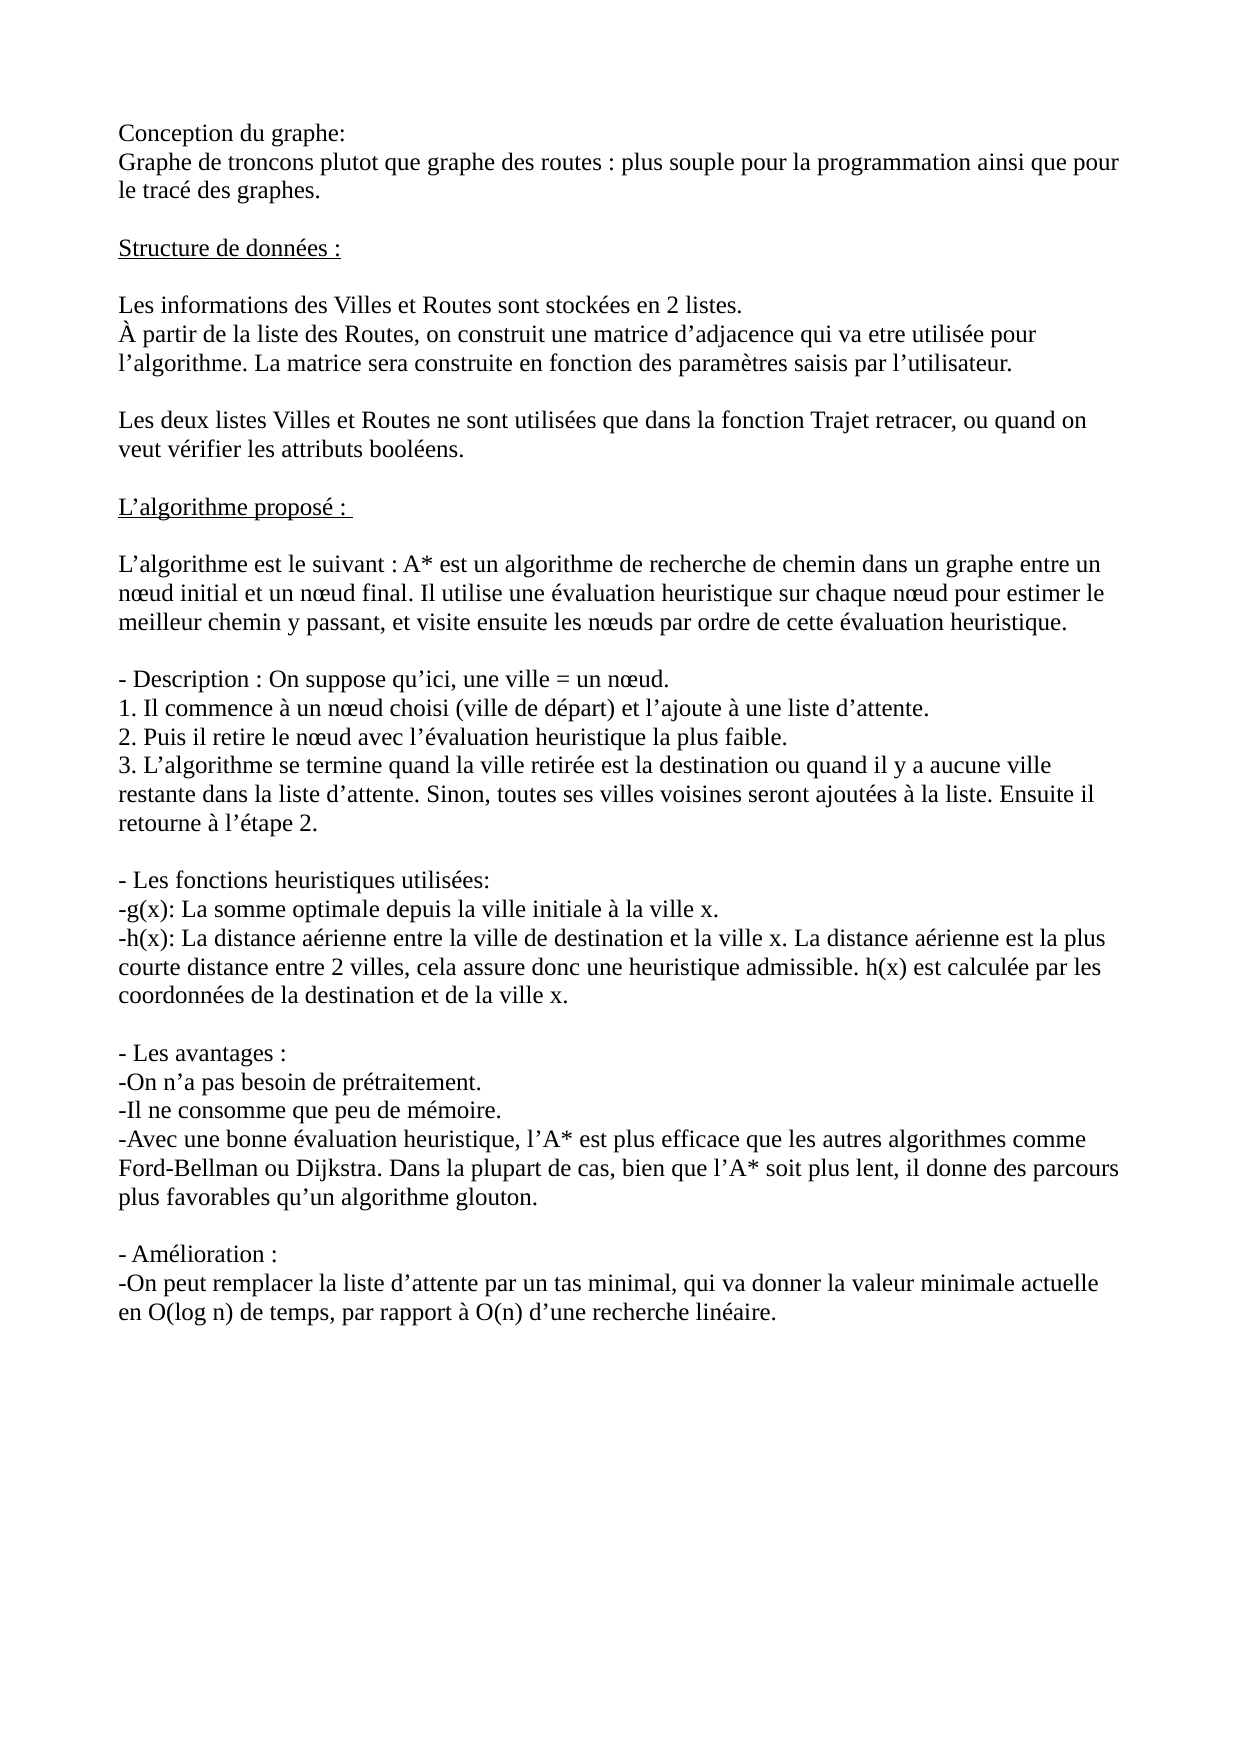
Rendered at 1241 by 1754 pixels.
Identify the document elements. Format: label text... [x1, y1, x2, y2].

text -Avec une bonne évaluation heuristique, l’A* est plus efficace que les autres algorithmes comme Ford-Bellman ou Dijkstra. Dans la plupart de cas, bien que l’A* soit plus lent, il donne des parcours plus favorables qu’un algorithme glouton. [118, 1124, 1122, 1211]
text - Amélioration : [118, 1239, 1122, 1268]
text Les deux listes Villes et Routes ne sont utilisées que dans la fonction Trajet retracer, ou quand on veut vérifier les attributs booléens. [118, 406, 1122, 463]
text L’algorithme proposé : [118, 492, 1122, 521]
text -On peut remplacer la liste d’attente par un tas minimal, qui va donner la valeur minimale actuelle en O(log n) de temps, par rapport à O(n) d’une recherche linéaire. [118, 1268, 1122, 1326]
text -Il ne consomme que peu de mémoire. [118, 1096, 1122, 1124]
text -On n’a pas besoin de prétraitement. [118, 1067, 1122, 1096]
text - Description : On suppose qu’ici, une ville = un nœud. [118, 664, 1122, 693]
text Structure de données : [118, 233, 1122, 262]
text 1. Il commence à un nœud choisi (ville de départ) et l’ajoute à une liste d’attente. [118, 693, 1122, 722]
text -h(x): La distance aérienne entre la ville de destination et la ville x. La distance aérienne est la plus courte distance entre 2 villes, cela assure donc une heuristique admissible. h(x) est calculée par les coordonnées de la destination et de la ville x. [118, 923, 1122, 1009]
text Conception du graphe: Graphe de troncons plutot que graphe des routes : plus souple pour la programmation ainsi que pour le tracé des graphes. [118, 118, 1122, 204]
text Les informations des Villes et Routes sont stockées en 2 listes. [118, 291, 1122, 319]
text - Les fonctions heuristiques utilisées: [118, 866, 1122, 894]
text 2. Puis il retire le nœud avec l’évaluation heuristique la plus faible. [118, 722, 1122, 751]
text 3. L’algorithme se termine quand la ville retirée est la destination ou quand il y a aucune ville restante dans la liste d’attente. Sinon, toutes ses villes voisines seront ajoutées à la liste. Ensuite il retourne à l’étape 2. [118, 751, 1122, 837]
text À partir de la liste des Routes, on construit une matrice d’adjacence qui va etre utilisée pour l’algorithme. La matrice sera construite en fonction des paramètres saisis par l’utilisateur. [118, 319, 1122, 377]
text - Les avantages : [118, 1038, 1122, 1067]
text -g(x): La somme optimale depuis la ville initiale à la ville x. [118, 894, 1122, 923]
text L’algorithme est le suivant : A* est un algorithme de recherche de chemin dans un graphe entre un nœud initial et un nœud final. Il utilise une évaluation heuristique sur chaque nœud pour estimer le meilleur chemin y passant, et visite ensuite les nœuds par ordre de cette évaluation heuristique. [118, 549, 1122, 636]
